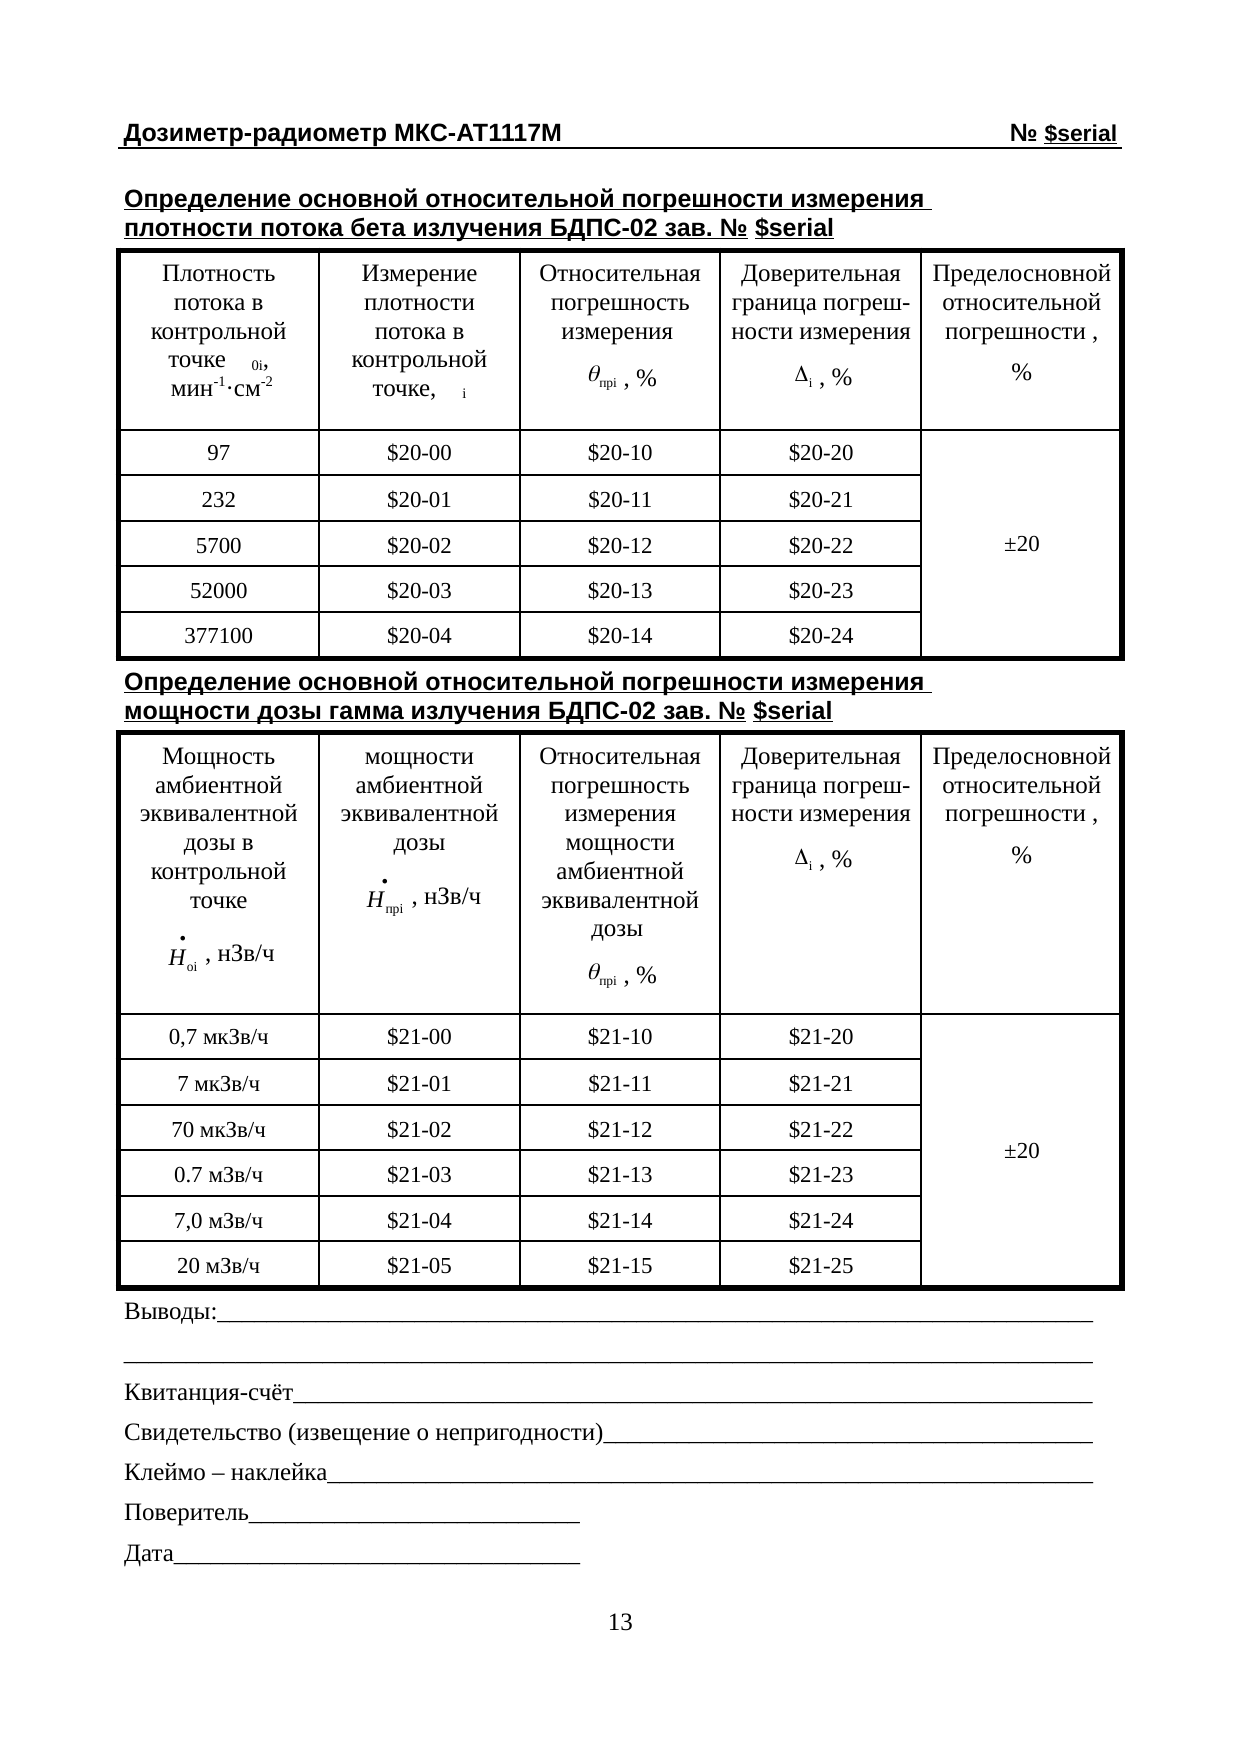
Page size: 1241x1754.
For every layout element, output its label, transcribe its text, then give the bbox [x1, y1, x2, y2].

table_cell $20-00 [320, 431, 519, 474]
table_cell $20-12 [521, 522, 719, 565]
table_cell $21-03 [320, 1151, 519, 1194]
table_cell $21-01 [320, 1060, 519, 1104]
table_cell $21-20 [721, 1015, 920, 1058]
table_cell $20-22 [721, 522, 920, 565]
table_cell 20 мЗв/ч [121, 1242, 318, 1285]
table_cell $21-21 [721, 1060, 920, 1104]
table_cell 70 мкЗв/ч [121, 1106, 318, 1149]
table_header Выводы: [118, 1291, 1122, 1331]
table_cell ±20 [922, 1015, 1119, 1285]
table_cell $21-11 [521, 1060, 719, 1104]
table_cell 0.7 мЗв/ч [121, 1151, 318, 1194]
table_cell 377100 [121, 613, 318, 656]
table_cell $20-02 [320, 522, 519, 565]
table_cell 0,7 мкЗв/ч [121, 1015, 318, 1058]
table_cell Клеймо – наклейка [118, 1451, 1122, 1492]
table_cell $21-02 [320, 1106, 519, 1149]
table_cell $21-14 [521, 1197, 719, 1240]
table_cell $20-24 [721, 613, 920, 656]
table_cell Доверительная граница погреш-ности измерения , % [721, 735, 920, 1013]
table_cell 97 [121, 431, 318, 474]
table_cell Измерение плотности потока в контрольной точке, i [320, 253, 519, 429]
table_cell $21-04 [320, 1197, 519, 1240]
table_cell $20-10 [521, 431, 719, 474]
table_cell 232 [121, 476, 318, 520]
table_cell 7 мкЗв/ч [121, 1060, 318, 1104]
table_cell $20-20 [721, 431, 920, 474]
table_cell Квитанция-счёт [118, 1371, 1122, 1411]
table_cell Дата [118, 1532, 1122, 1572]
table_header Определение основной относительной погрешности измерения плотности потока бета излучения БДПС-02 зав. № $serial [118, 179, 1122, 247]
table_cell $21-25 [721, 1242, 920, 1285]
table_cell Относительная погрешность измерения , % [521, 253, 719, 429]
table_cell $20-21 [721, 476, 920, 520]
table_cell $21-24 [721, 1197, 920, 1240]
table_cell $20-13 [521, 567, 719, 611]
table_cell $21-05 [320, 1242, 519, 1285]
table_cell $21-13 [521, 1151, 719, 1194]
table_cell Плотность потока в контрольной точке 0i, мин-1·см-2 [121, 253, 318, 429]
table_cell $21-12 [521, 1106, 719, 1149]
table_cell $21-10 [521, 1015, 719, 1058]
table_cell $20-23 [721, 567, 920, 611]
table_cell ±20 [922, 431, 1119, 656]
table_cell мощности амбиентной эквивалентной дозы , нЗв/ч [320, 735, 519, 1013]
table_cell 5700 [121, 522, 318, 565]
table_cell [118, 1331, 1122, 1371]
table_cell $20-11 [521, 476, 719, 520]
table_cell $21-23 [721, 1151, 920, 1194]
table_header Определение основной относительной погрешности измерения мощности дозы гамма излучения БДПС-02 зав. № $serial [118, 661, 1122, 730]
table_cell Пределосновной относительной погрешности , % [922, 735, 1119, 1013]
table_cell Пределосновной относительной погрешности , % [922, 253, 1119, 429]
table_cell $20-04 [320, 613, 519, 656]
table_cell $21-00 [320, 1015, 519, 1058]
table_cell Поверитель [118, 1492, 1122, 1532]
table_cell 7,0 мЗв/ч [121, 1197, 318, 1240]
table_cell $20-03 [320, 567, 519, 611]
table_cell Свидетельство (извещение о непригодности) [118, 1411, 1122, 1451]
table_cell $20-01 [320, 476, 519, 520]
table_cell Мощность амбиентной эквивалентной дозы в контрольной точке , нЗв/ч [121, 735, 318, 1013]
table_cell $20-14 [521, 613, 719, 656]
table_cell $21-22 [721, 1106, 920, 1149]
table_cell $21-15 [521, 1242, 719, 1285]
table_cell Доверительная граница погреш-ности измерения , % [721, 253, 920, 429]
table_cell 52000 [121, 567, 318, 611]
table_cell Относительная погрешность измерения мощности амбиентной эквивалентной дозы , % [521, 735, 719, 1013]
